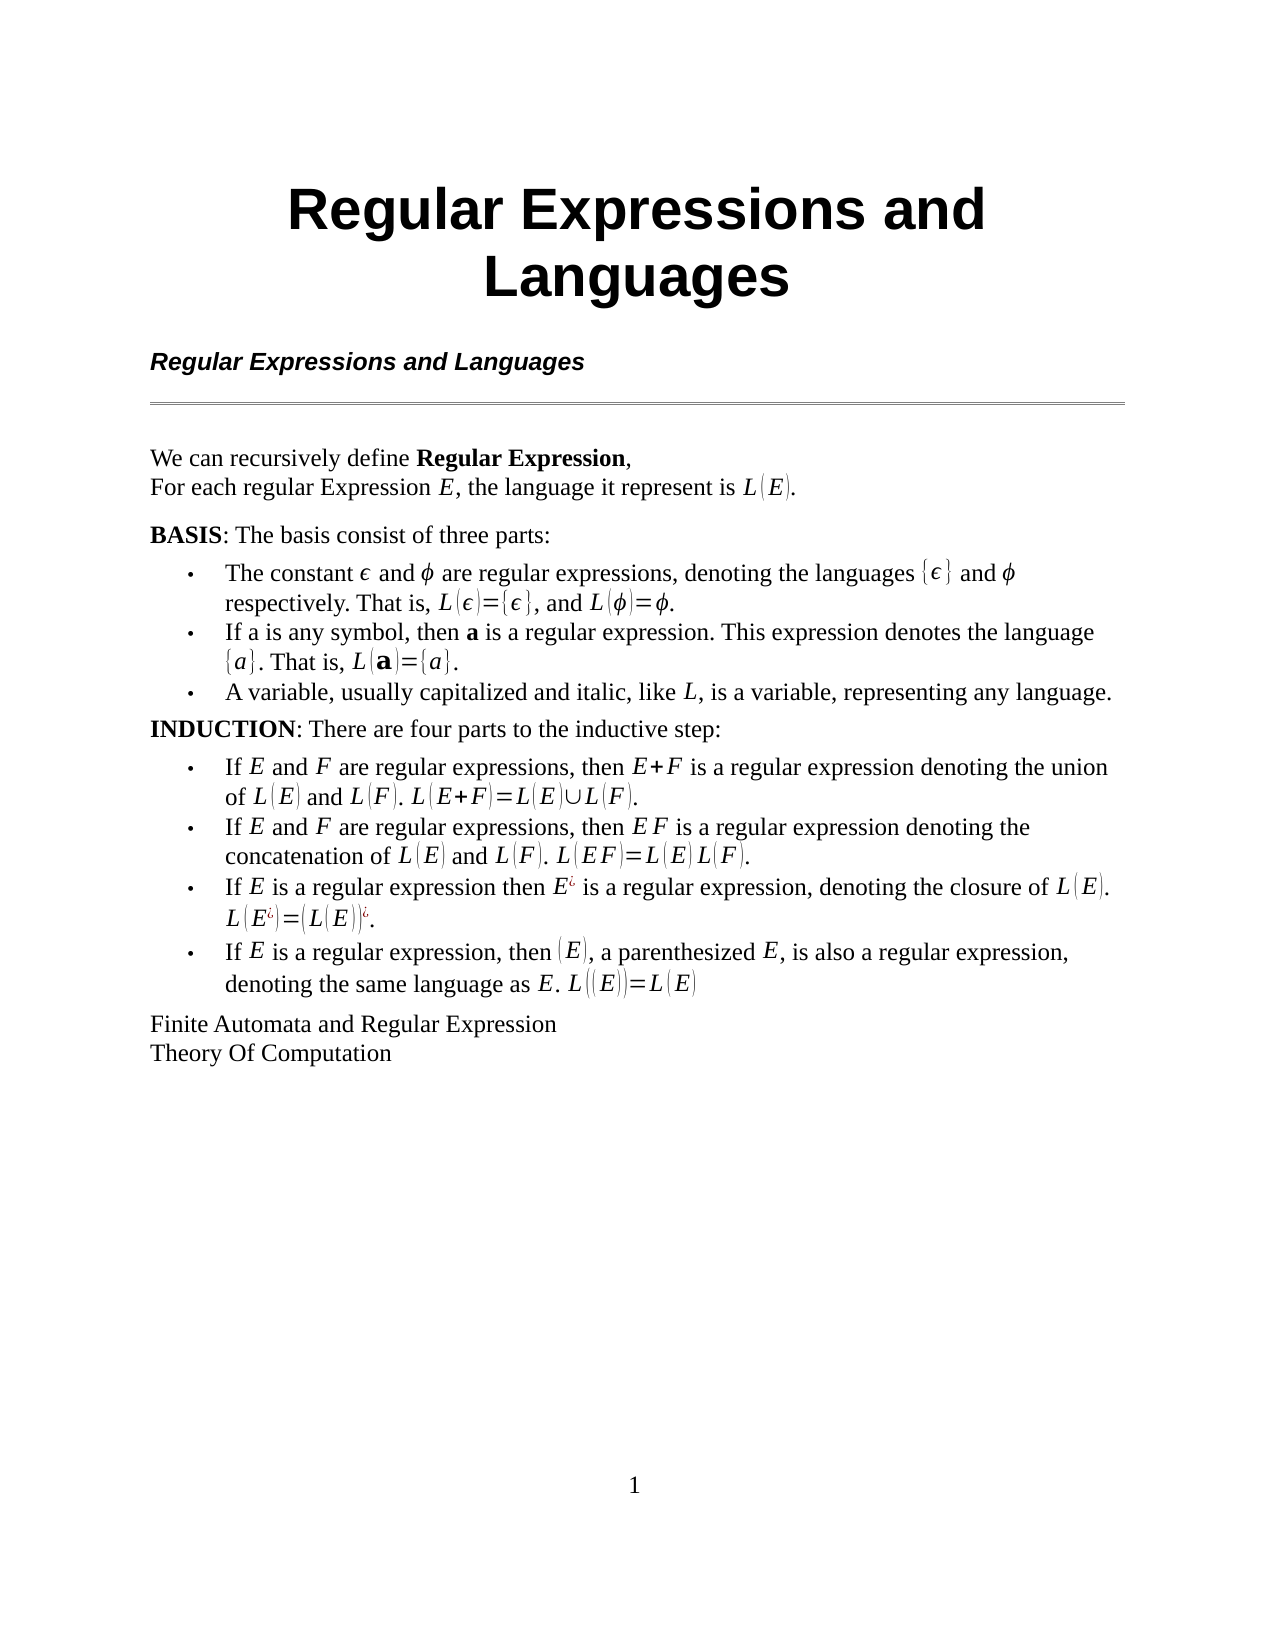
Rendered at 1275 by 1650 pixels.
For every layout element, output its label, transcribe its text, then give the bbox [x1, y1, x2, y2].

list If a is any symbol, then a is a regular expression. This expression denotes the language . That is, . [187, 617, 1125, 677]
list The constant and are regular expressions, denoting the languages and respectively. That is, , and . [187, 558, 1125, 617]
text Finite Automata and Regular Expression Theory Of Computation [150, 1009, 1125, 1067]
text BASIS: The basis consist of three parts: [150, 520, 1125, 549]
list If and are regular expressions, then is a regular expression denoting the union of and . . [187, 752, 1125, 812]
list A variable, usually capitalized and italic, like , is a variable, representing any language. [187, 677, 1125, 706]
list If is a regular expression, then , a parenthesized , is also a regular expression, denoting the same language as . [187, 936, 1125, 1000]
subtitle Regular Expressions and Languages [150, 347, 1125, 375]
list If is a regular expression then is a regular expression, denoting the closure of . . [187, 871, 1125, 936]
list If and are regular expressions, then is a regular expression denoting the concatenation of and . . [187, 812, 1125, 871]
text INDUCTION: There are four parts to the inductive step: [150, 714, 1125, 743]
text We can recursively define Regular Expression, For each regular Expression , the language it represent is . [150, 443, 1125, 502]
title Regular Expressions and Languages [150, 175, 1125, 309]
